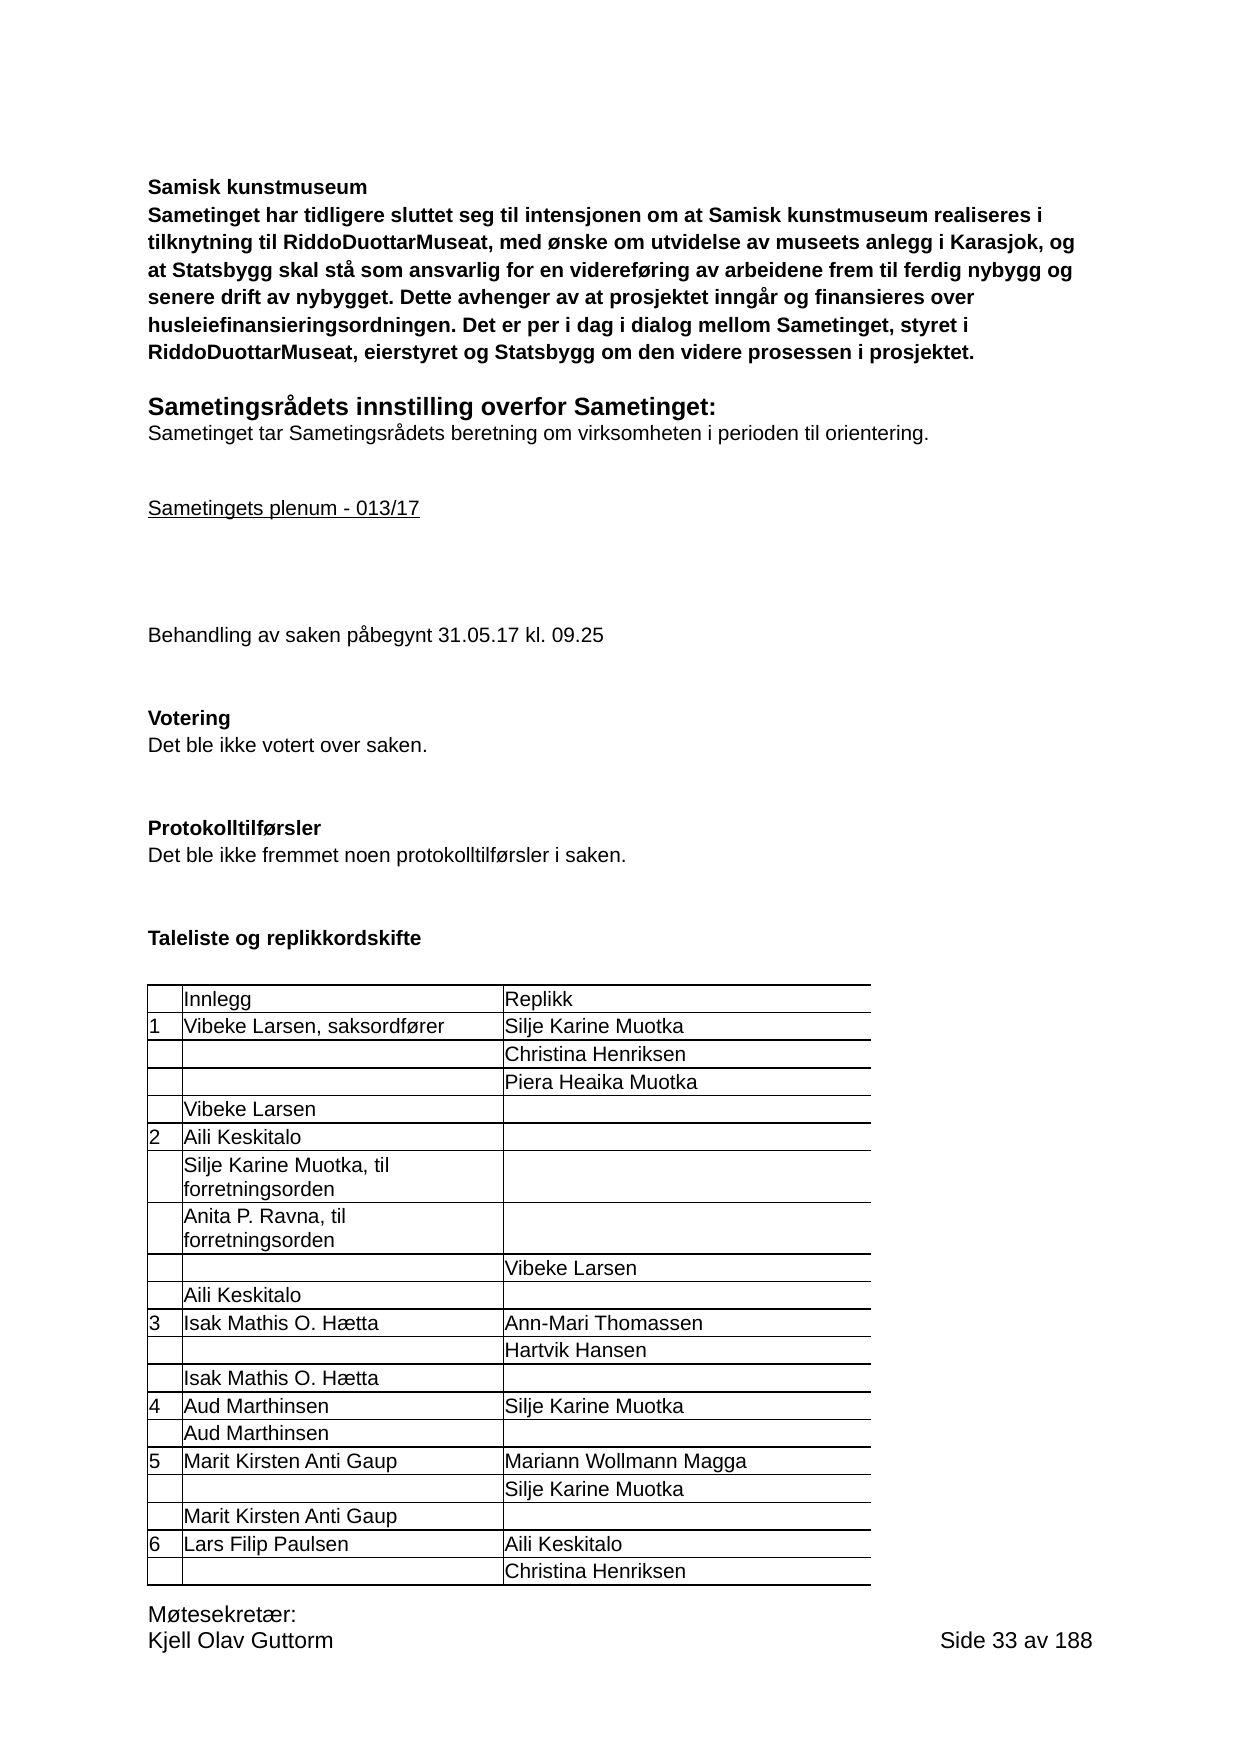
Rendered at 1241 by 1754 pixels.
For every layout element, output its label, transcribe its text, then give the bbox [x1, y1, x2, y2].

table_cell Silje Karine Muotka [504, 1393, 871, 1418]
table_cell Christina Henriksen [504, 1558, 871, 1584]
table_cell Aud Marthinsen [183, 1420, 503, 1446]
table_cell [148, 1503, 182, 1529]
table_cell Hartvik Hansen [504, 1337, 871, 1363]
table_cell [148, 1255, 182, 1281]
table_cell [504, 1151, 871, 1201]
table_cell [183, 1255, 503, 1281]
table_cell Ann-Mari Thomassen [504, 1310, 871, 1336]
table_cell [183, 1041, 503, 1067]
table_cell [183, 1558, 503, 1584]
table_header Samisk kunstmuseum Sametinget har tidligere sluttet seg til intensjonen om at Samisk kunstmuseum realiseres i tilknytning til RiddoDuottarMuseat, med ønske om utvidelse av museets anlegg i Karasjok, og at Statsbygg skal stå som ansvarlig for en videreføring av arbeidene frem til ferdig nybygg og senere drift av nybygget. Dette avhenger av at prosjektet inngår og finansieres over husleiefinansieringsordningen. Det er per i dag i dialog mellom Sametinget, styret i RiddoDuottarMuseat, eierstyret og Statsbygg om den videre prosessen i prosjektet. [136, 148, 1104, 364]
table_cell [183, 1069, 503, 1094]
table_cell Silje Karine Muotka [504, 1013, 871, 1039]
table_cell [148, 1203, 182, 1253]
table_cell [148, 1096, 182, 1122]
table_cell Vibeke Larsen [183, 1096, 503, 1122]
table_header Replikk [504, 986, 871, 1012]
table_cell [504, 1365, 871, 1391]
table_cell [148, 1365, 182, 1391]
table_cell 2 [148, 1124, 182, 1150]
table_cell Isak Mathis O. Hætta [183, 1310, 503, 1336]
table_cell [504, 1096, 871, 1122]
table_cell 5 [148, 1448, 182, 1474]
table_cell [148, 1041, 182, 1067]
table_cell Lars Filip Paulsen [183, 1531, 503, 1557]
table_cell Silje Karine Muotka [504, 1475, 871, 1501]
table_cell 4 [148, 1393, 182, 1418]
table_header Innlegg [183, 986, 503, 1012]
table_cell [504, 1203, 871, 1253]
table_cell Aili Keskitalo [183, 1282, 503, 1308]
table_cell [183, 1475, 503, 1501]
table_cell [148, 1558, 182, 1584]
table_cell 3 [148, 1310, 182, 1336]
table_cell [148, 1475, 182, 1501]
table_cell [504, 1503, 871, 1529]
table_cell [148, 1069, 182, 1094]
table_header Sametingsrådets innstilling overfor Sametinget: Sametinget tar Sametingsrådets beretning om virksomheten i perioden til orientering. [136, 392, 942, 468]
table_cell [504, 1124, 871, 1150]
table_cell Vibeke Larsen [504, 1255, 871, 1281]
table_cell Anita P. Ravna, til forretningsorden [183, 1203, 503, 1253]
table_header Behandling av saken påbegynt 31.05.17 kl. 09.25 Votering Det ble ikke votert over saken. Protokolltilførsler Det ble ikke fremmet noen protokolltilførsler i saken. Taleliste og replikkordskifte [136, 623, 883, 1586]
table_cell Aili Keskitalo [504, 1531, 871, 1557]
table_cell Silje Karine Muotka, til forretningsorden [183, 1151, 503, 1201]
table_cell [148, 1282, 182, 1308]
table_cell [504, 1282, 871, 1308]
table_cell [148, 1337, 182, 1363]
table_cell Vibeke Larsen, saksordfører [183, 1013, 503, 1039]
text Sametingets plenum - 013/17 [148, 496, 1093, 550]
table_header [148, 986, 182, 1012]
table_cell Mariann Wollmann Magga [504, 1448, 871, 1474]
table_cell Piera Heaika Muotka [504, 1069, 871, 1094]
table_cell [504, 1420, 871, 1446]
table_cell 6 [148, 1531, 182, 1557]
table_cell 1 [148, 1013, 182, 1039]
table_cell [148, 1151, 182, 1201]
table_cell Aud Marthinsen [183, 1393, 503, 1418]
table_cell Christina Henriksen [504, 1041, 871, 1067]
table_cell Marit Kirsten Anti Gaup [183, 1448, 503, 1474]
table_cell Isak Mathis O. Hætta [183, 1365, 503, 1391]
table_cell [148, 1420, 182, 1446]
table_cell [183, 1337, 503, 1363]
table_cell Marit Kirsten Anti Gaup [183, 1503, 503, 1529]
table_cell Aili Keskitalo [183, 1124, 503, 1150]
